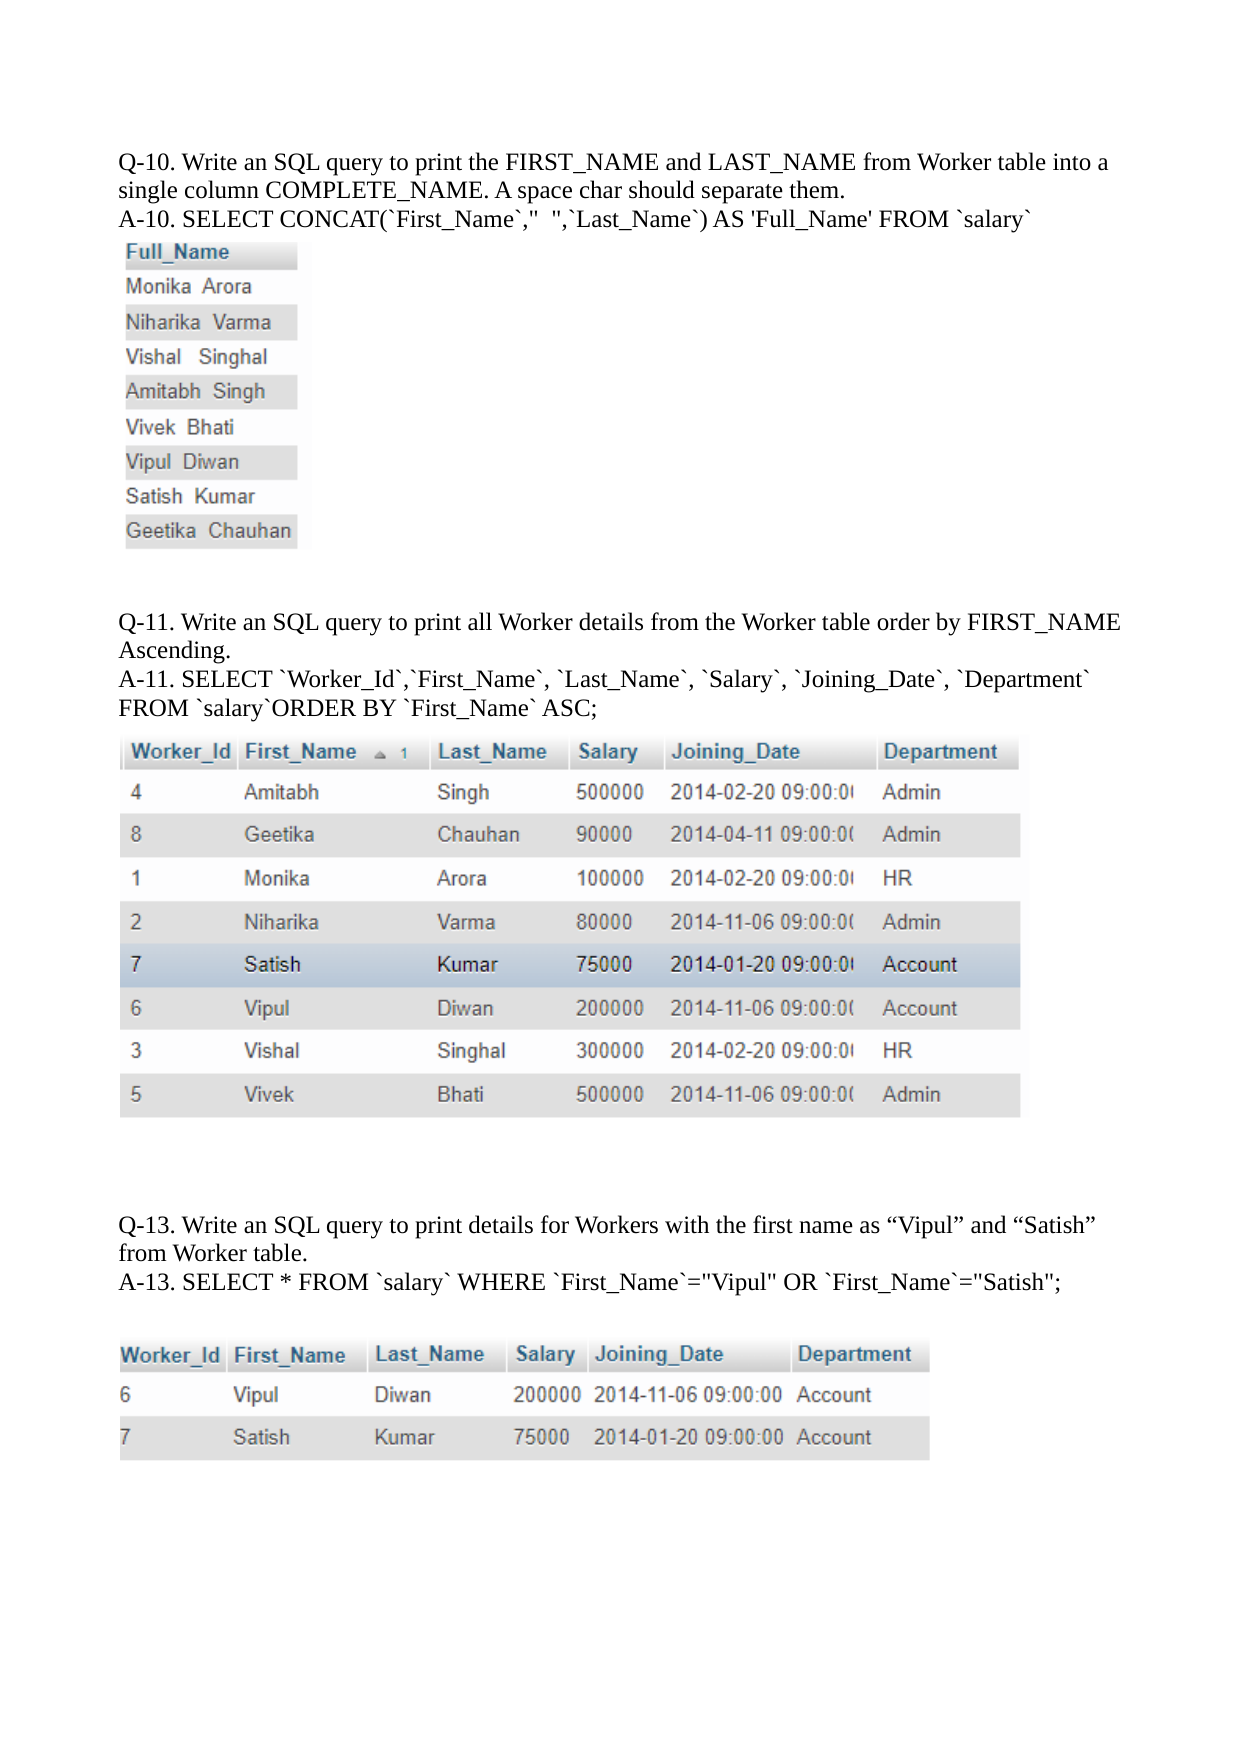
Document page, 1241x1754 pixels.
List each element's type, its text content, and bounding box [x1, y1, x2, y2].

text A-11. SELECT `Worker_Id`,`First_Name`, `Last_Name`, `Salary`, `Joining_Date`, `Department` FROM `salary`ORDER BY `First_Name` ASC; [118, 664, 1122, 722]
picture [120, 1322, 930, 1481]
picture [125, 242, 315, 557]
text Q-13. Write an SQL query to print details for Workers with the first name as “Vipul” and “Satish” from Worker table. [118, 1210, 1122, 1267]
text A-13. SELECT * FROM `salary` WHERE `First_Name`="Vipul" OR `First_Name`="Satish"; [118, 1267, 1122, 1296]
text Q-10. Write an SQL query to print the FIRST_NAME and LAST_NAME from Worker table into a single column COMPLETE_NAME. A space char should separate them. [118, 147, 1122, 204]
text Q-11. Write an SQL query to print all Worker details from the Worker table order by FIRST_NAME Ascending. [118, 607, 1122, 664]
text A-10. SELECT CONCAT(`First_Name`," ",`Last_Name`) AS 'Full_Name' FROM `salary` [118, 204, 1122, 233]
picture [120, 726, 1030, 1124]
